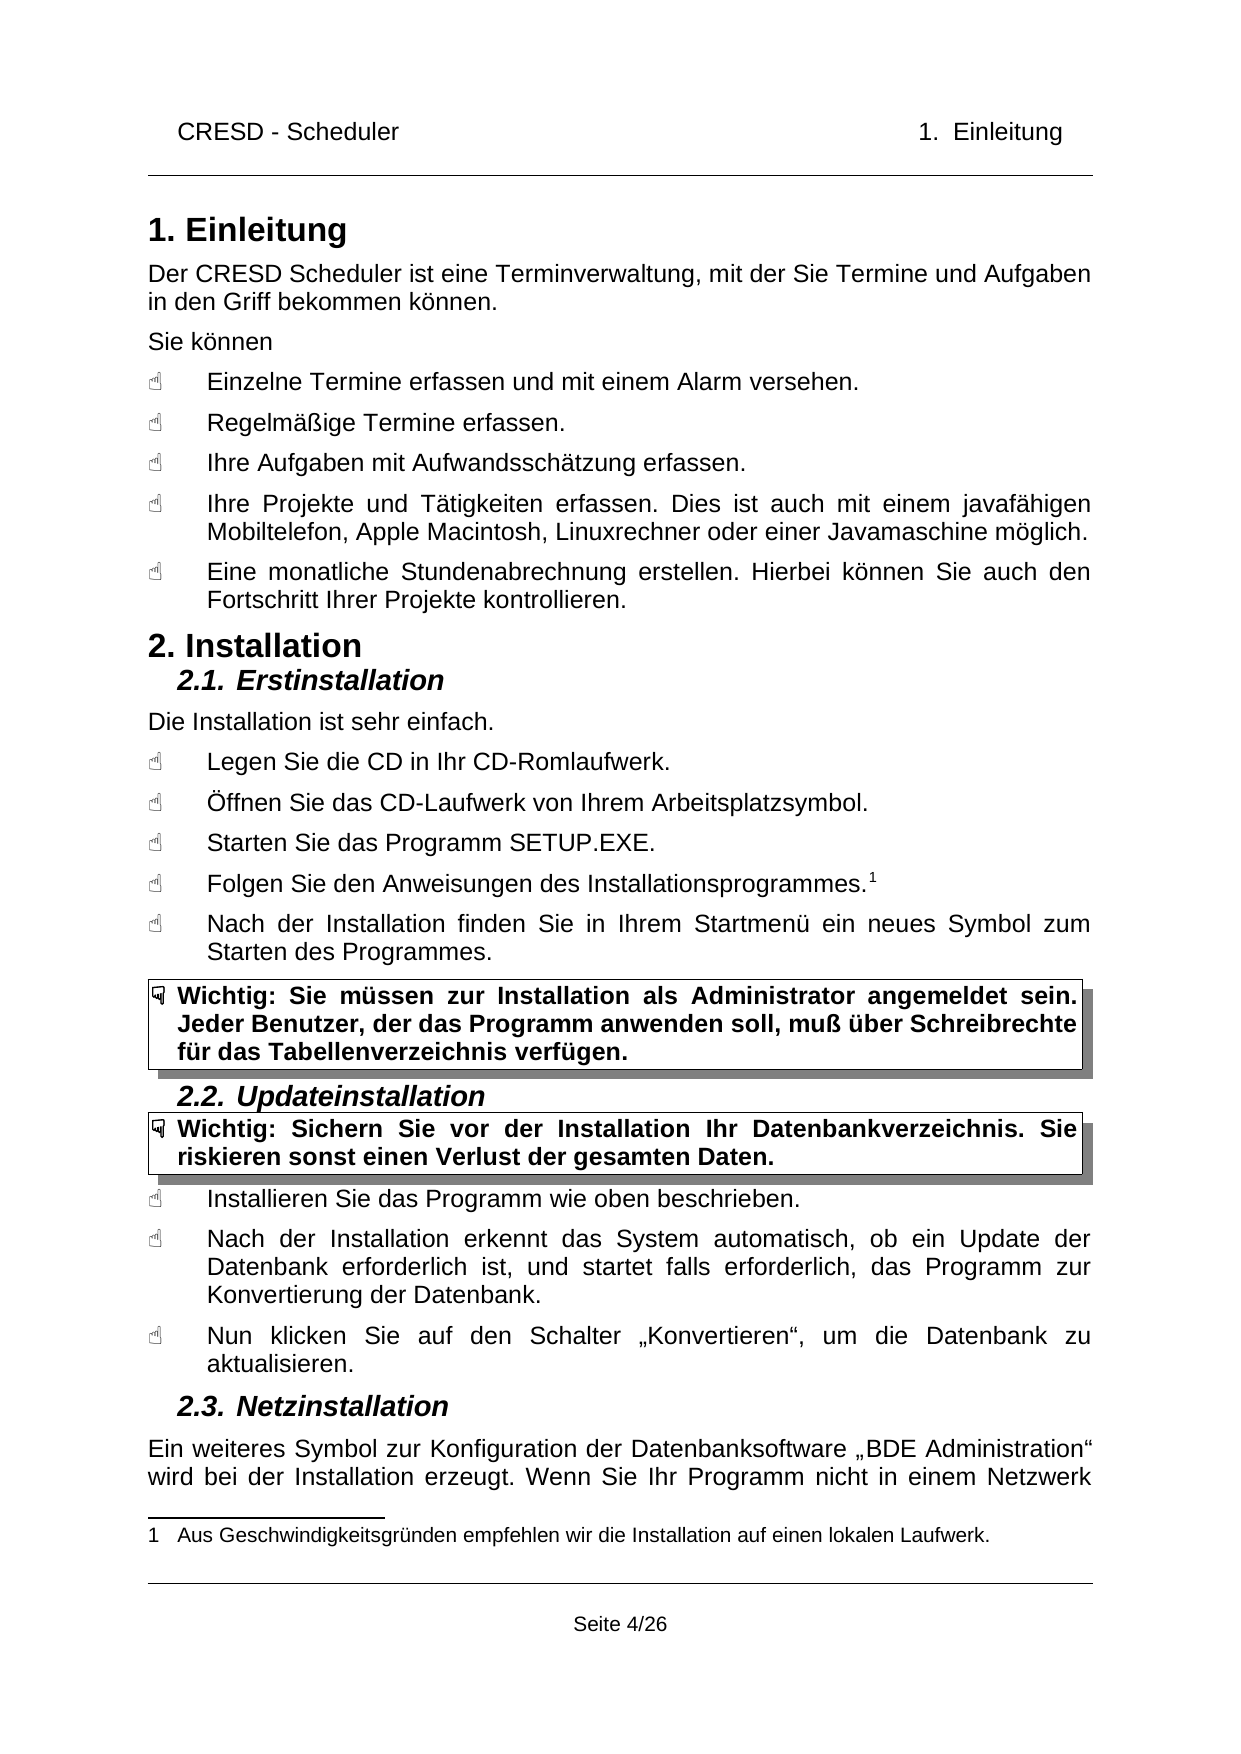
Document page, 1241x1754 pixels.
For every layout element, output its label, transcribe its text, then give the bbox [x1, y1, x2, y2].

list Folgen Sie den Anweisungen des Installationsprogrammes. [148, 870, 1093, 898]
list Nach der Installation finden Sie in Ihrem Startmenü ein neues Symbol zum Starten des Programmes. [148, 910, 1093, 966]
list Installieren Sie das Programm wie oben beschrieben. [148, 1185, 1093, 1213]
list Ihre Projekte und Tätigkeiten erfassen. Dies ist auch mit einem javafähigen Mobiltelefon, Apple Macintosh, Linuxrechner oder einer Javamaschine möglich. [148, 489, 1093, 546]
list Ihre Aufgaben mit Aufwandsschätzung erfassen. [148, 449, 1093, 477]
subtitle Updateinstallation [177, 1079, 1093, 1112]
list Wichtig: Sichern Sie vor der Installation Ihr Datenbankverzeichnis. Sie riskieren sonst einen Verlust der gesamten Daten. [149, 1113, 1082, 1174]
list Öffnen Sie das CD-Laufwerk von Ihrem Arbeitsplatzsymbol. [148, 789, 1093, 817]
list Legen Sie die CD in Ihr CD-Romlaufwerk. [148, 748, 1093, 776]
subtitle Einleitung [148, 211, 1093, 248]
list Eine monatliche Stundenabrechnung erstellen. Hierbei können Sie auch den Fortschritt Ihrer Projekte kontrollieren. [148, 558, 1093, 614]
text Ein weiteres Symbol zur Konfiguration der Datenbanksoftware „BDE Administration“ wird bei der Installation erzeugt. Wenn Sie Ihr Programm nicht in einem Netzwerk [148, 1434, 1093, 1491]
subtitle Installation [148, 627, 1093, 664]
list Nach der Installation erkennt das System automatisch, ob ein Update der Datenbank erforderlich ist, und startet falls erforderlich, das Programm zur Konvertierung der Datenbank. [148, 1225, 1093, 1309]
list Aus Geschwindigkeitsgründen empfehlen wir die Installation auf einen lokalen Laufwerk. [148, 1524, 1093, 1547]
list Einzelne Termine erfassen und mit einem Alarm versehen. [148, 368, 1093, 396]
subtitle Erstinstallation [177, 664, 1093, 697]
text Sie können [148, 328, 1093, 356]
list Starten Sie das Programm SETUP.EXE. [148, 829, 1093, 857]
list Regelmäßige Termine erfassen. [148, 408, 1093, 436]
list Wichtig: Sie müssen zur Installation als Administrator angemeldet sein. Jeder Benutzer, der das Programm anwenden soll, muß über Schreibrechte für das Tabellenverzeichnis verfügen. [149, 980, 1082, 1069]
text Der CRESD Scheduler ist eine Terminverwaltung, mit der Sie Termine und Aufgaben in den Griff bekommen können. [148, 260, 1093, 316]
subtitle Netzinstallation [177, 1390, 1093, 1423]
list Nun klicken Sie auf den Schalter „Konvertieren“, um die Datenbank zu aktualisieren. [148, 1322, 1093, 1378]
text Die Installation ist sehr einfach. [148, 708, 1093, 736]
